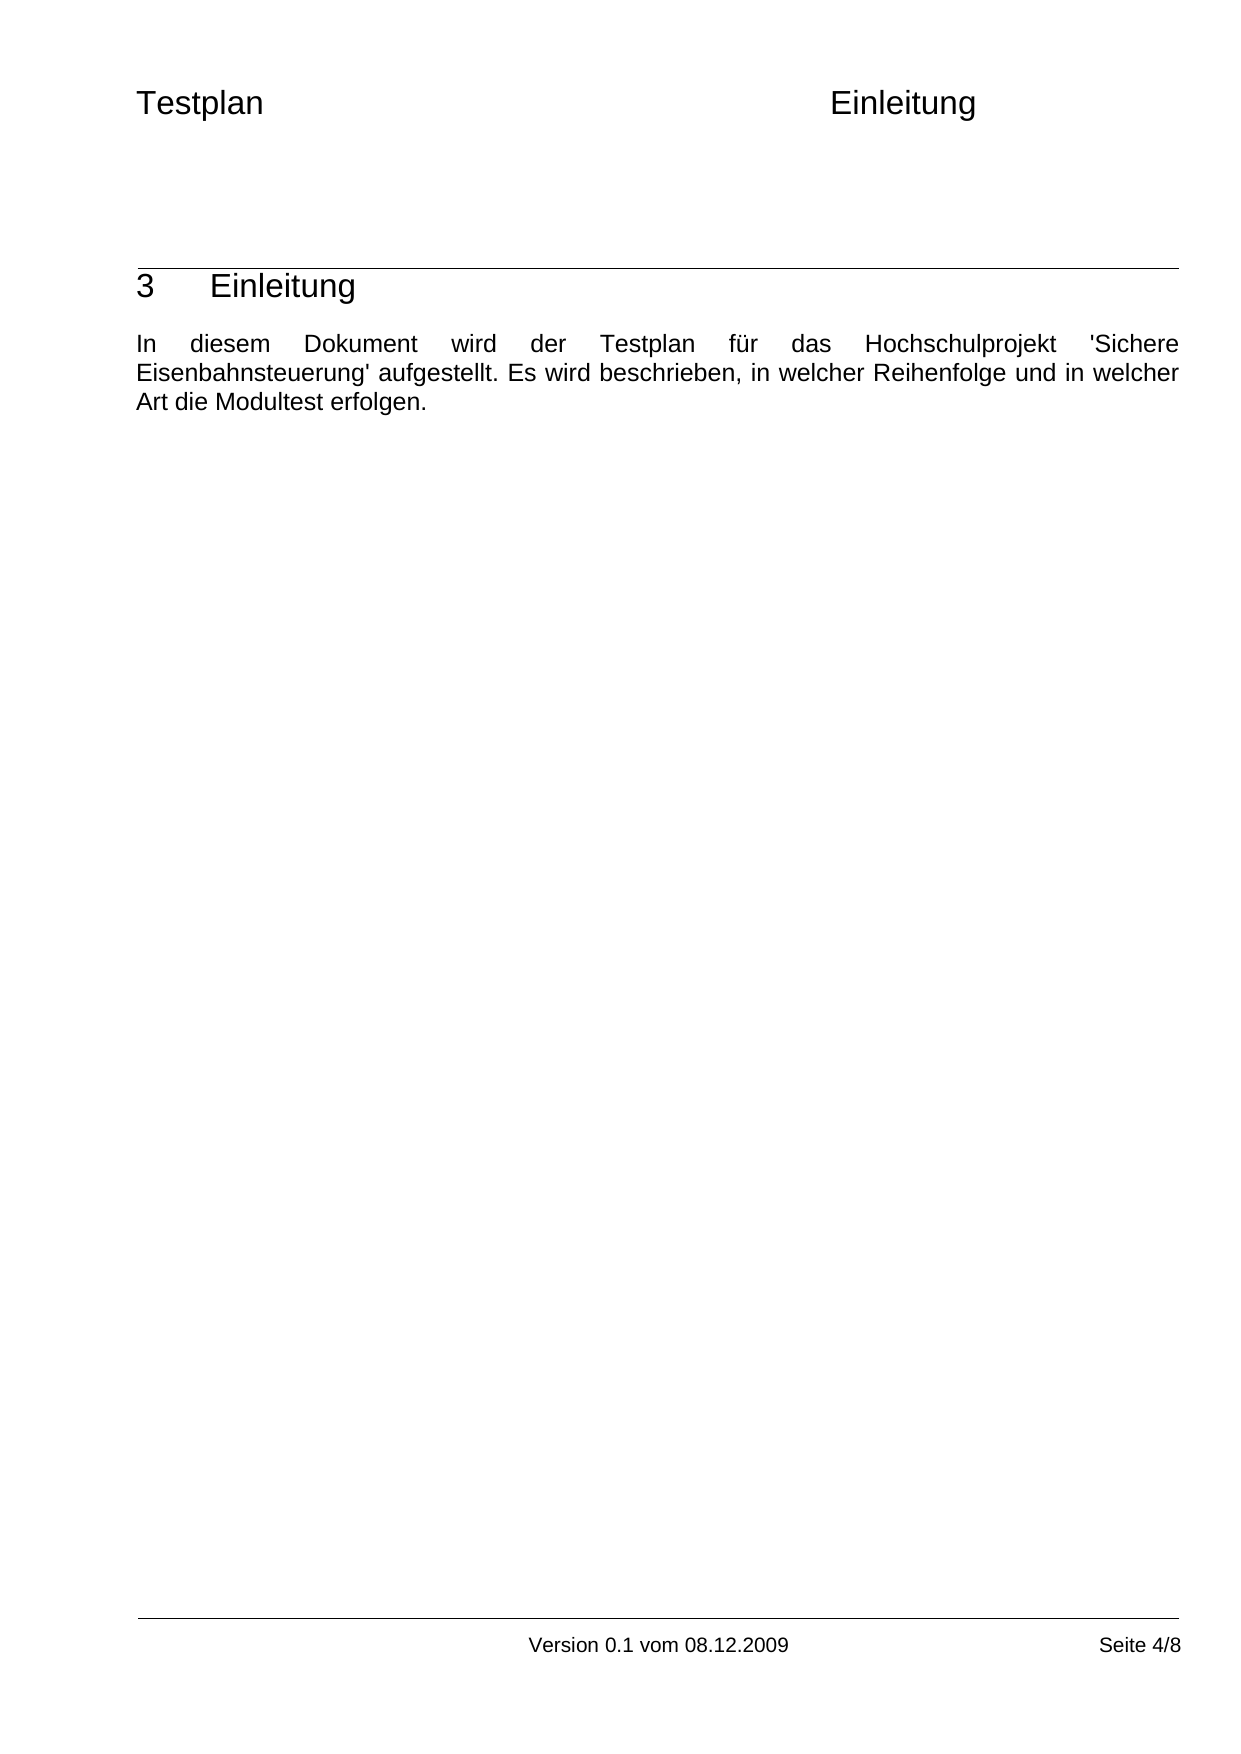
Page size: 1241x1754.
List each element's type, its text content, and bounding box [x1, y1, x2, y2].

subtitle Einleitung [349, 289, 1181, 304]
text In diesem Dokument wird der Testplan für das Hochschulprojekt 'Sichere Eisenbahnsteuerung' aufgestellt. Es wird beschrieben, in welcher Reihenfolge und in welcher Art die Modultest erfolgen. [136, 329, 1181, 416]
subtitle Einleitung [136, 289, 350, 304]
